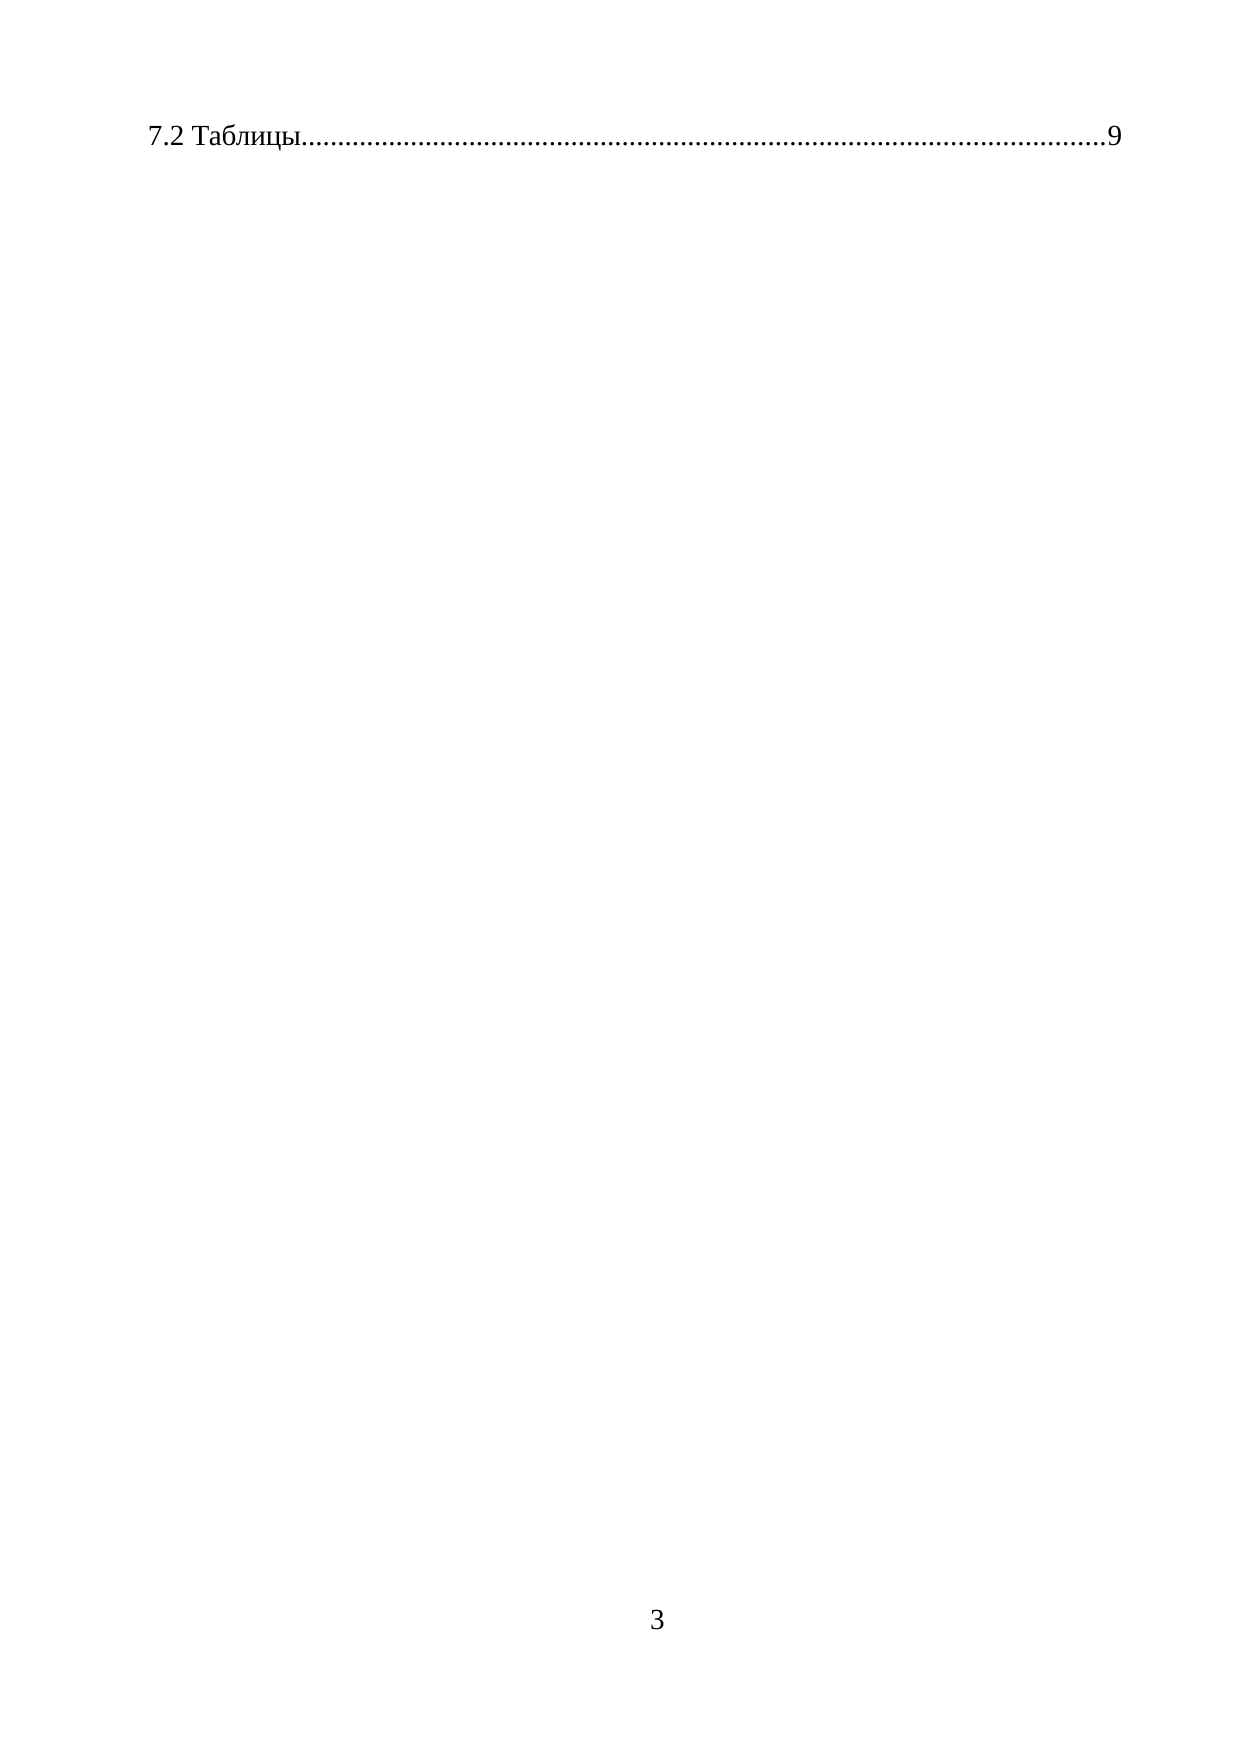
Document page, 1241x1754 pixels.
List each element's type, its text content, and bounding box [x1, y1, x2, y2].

text 7.2 Таблицы 9 [148, 118, 1122, 152]
